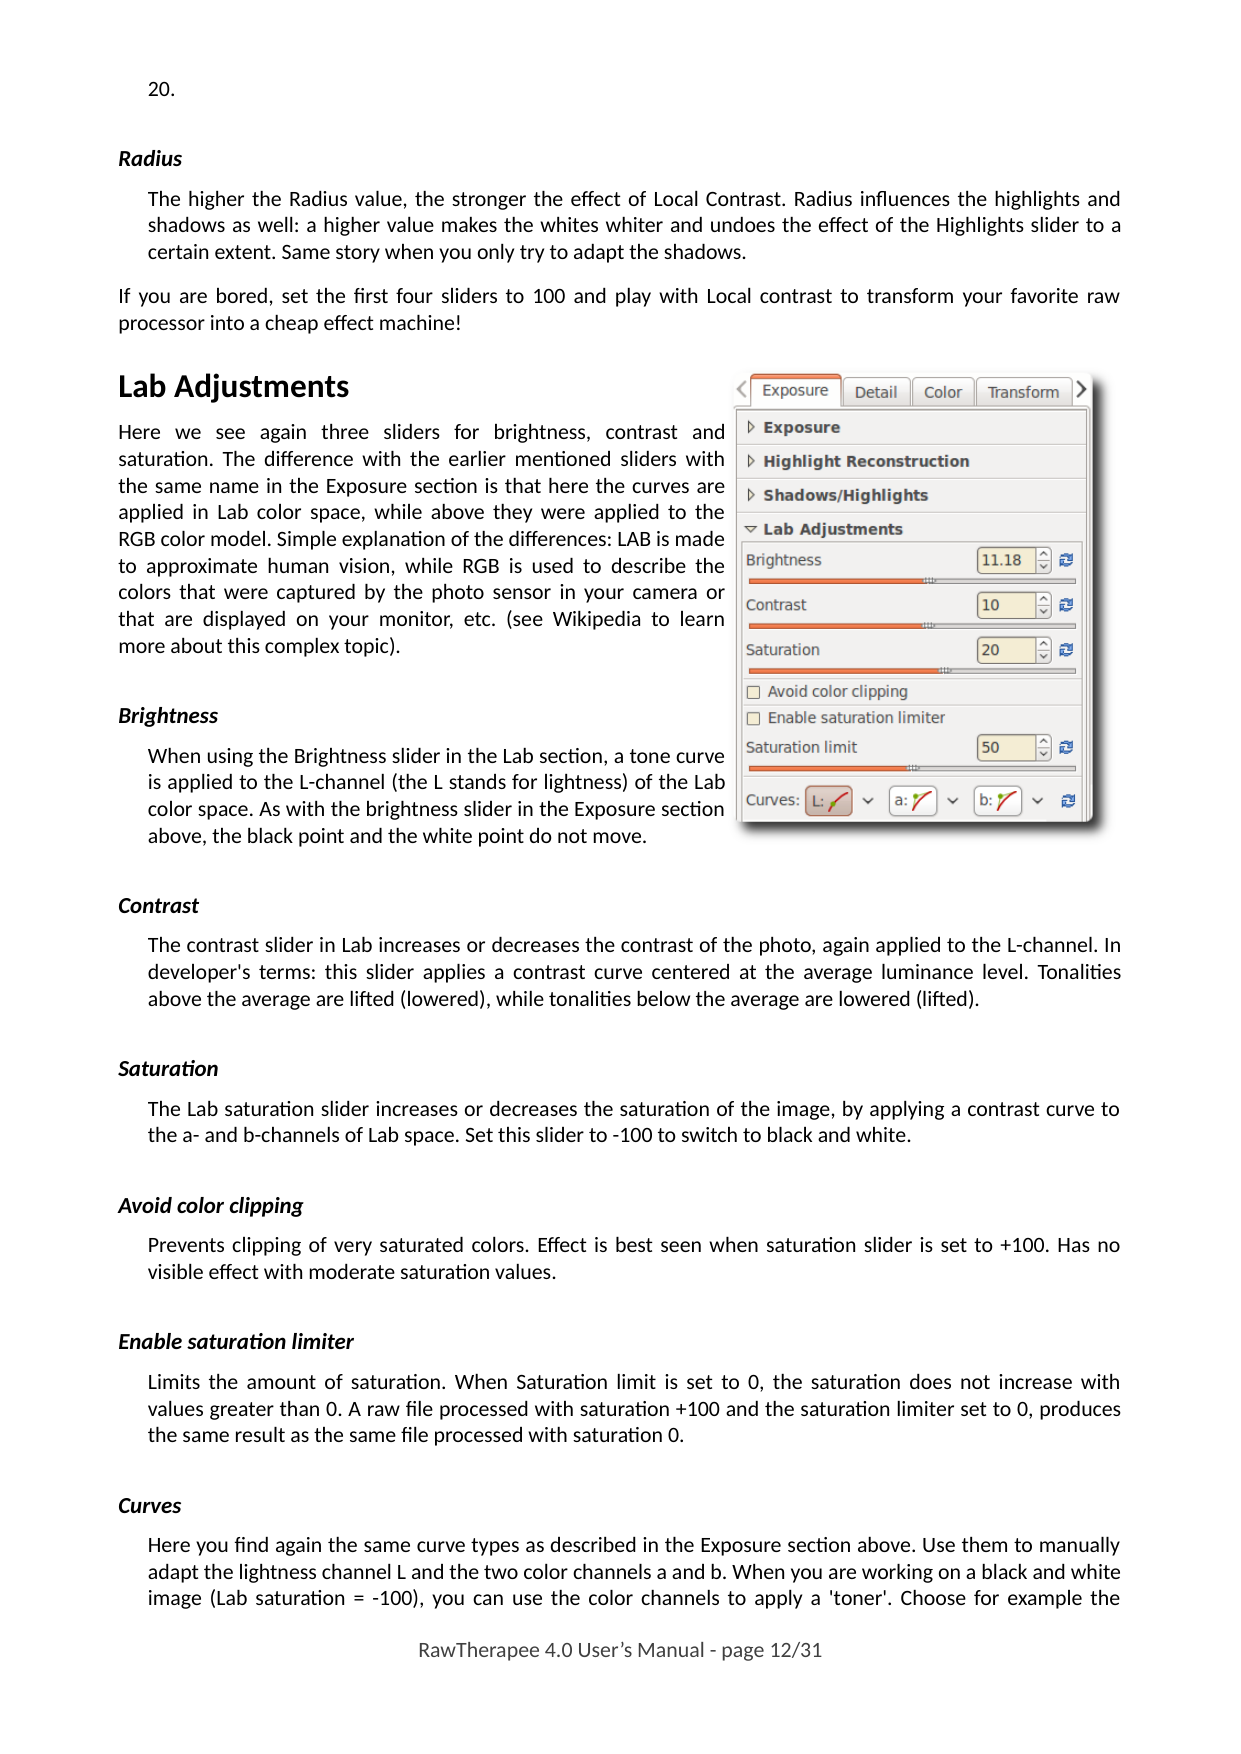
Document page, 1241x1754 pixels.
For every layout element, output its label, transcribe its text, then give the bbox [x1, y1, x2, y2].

text Here you find again the same curve types as described in the Exposure section above. Use them to manually adapt the lightness channel L and the two color channels a and b. When you are working on a black and white image (Lab saturation = -100), you can use the color channels to apply a 'toner'. Choose for example the [148, 1531, 1122, 1611]
subtitle Saturation [118, 1054, 1122, 1082]
subtitle Avoid color clipping [118, 1191, 1122, 1219]
text If you are bored, set the first four sliders to 100 and play with Local contrast to transform your favorite raw processor into a cheap effect machine! [118, 283, 1122, 336]
subtitle Contrast [118, 891, 1122, 919]
text Prevents clipping of very saturated colors. Effect is best seen when saturation slider is set to +100. Has no visible effect with moderate saturation values. [148, 1231, 1122, 1285]
text Here we see again three sliders for brightness, contrast and saturation. The difference with the earlier mentioned sliders with the same name in the Exposure section is that here the curves are applied in Lab color space, while above they were applied to the RGB color model. Simple explanation of the differences: LAB is made to approximate human vision, while RGB is used to describe the colors that were captured by the photo sensor in your camera or that are displayed on your monitor, etc. (see Wikipedia to learn more about this complex topic). [118, 418, 726, 658]
subtitle Enable saturation limiter [118, 1327, 1122, 1356]
text When using the Brightness slider in the Lab section, a tone curve is applied to the L-channel (the L stands for lightness) of the Lab color space. As with the brightness slider in the Exposure section above, the black point and the white point do not move. [148, 742, 1122, 848]
text Limits the amount of saturation. When Saturation limit is set to 0, the saturation does not increase with values greater than 0. A raw file processed with saturation +100 and the saturation limiter set to 0, produces the same result as the same file processed with saturation 0. [148, 1368, 1122, 1448]
subtitle Curves [118, 1491, 1122, 1519]
subtitle Radius [118, 144, 1122, 172]
text 20. [148, 75, 1122, 102]
text The contrast slider in Lab increases or decreases the contrast of the photo, again applied to the L-channel. In developer's terms: this slider applies a contrast curve centered at the average luminance level. Tonalities above the average are lifted (lowered), while tonalities below the average are lowered (lifted). [148, 932, 1122, 1012]
text The Lab saturation slider increases or decreases the saturation of the image, by applying a contrast curve to the a- and b-channels of Lab space. Set this slider to -100 to switch to black and white. [148, 1095, 1122, 1148]
subtitle Lab Adjustments [118, 365, 726, 406]
text The higher the Radius value, the stronger the effect of Local Contrast. Radius influences the highlights and shadows as well: a higher value makes the whites whiter and undoes the effect of the Highlights slider to a certain extent. Same story when you only try to adapt the shadows. [148, 185, 1122, 265]
subtitle Brightness [118, 701, 726, 729]
